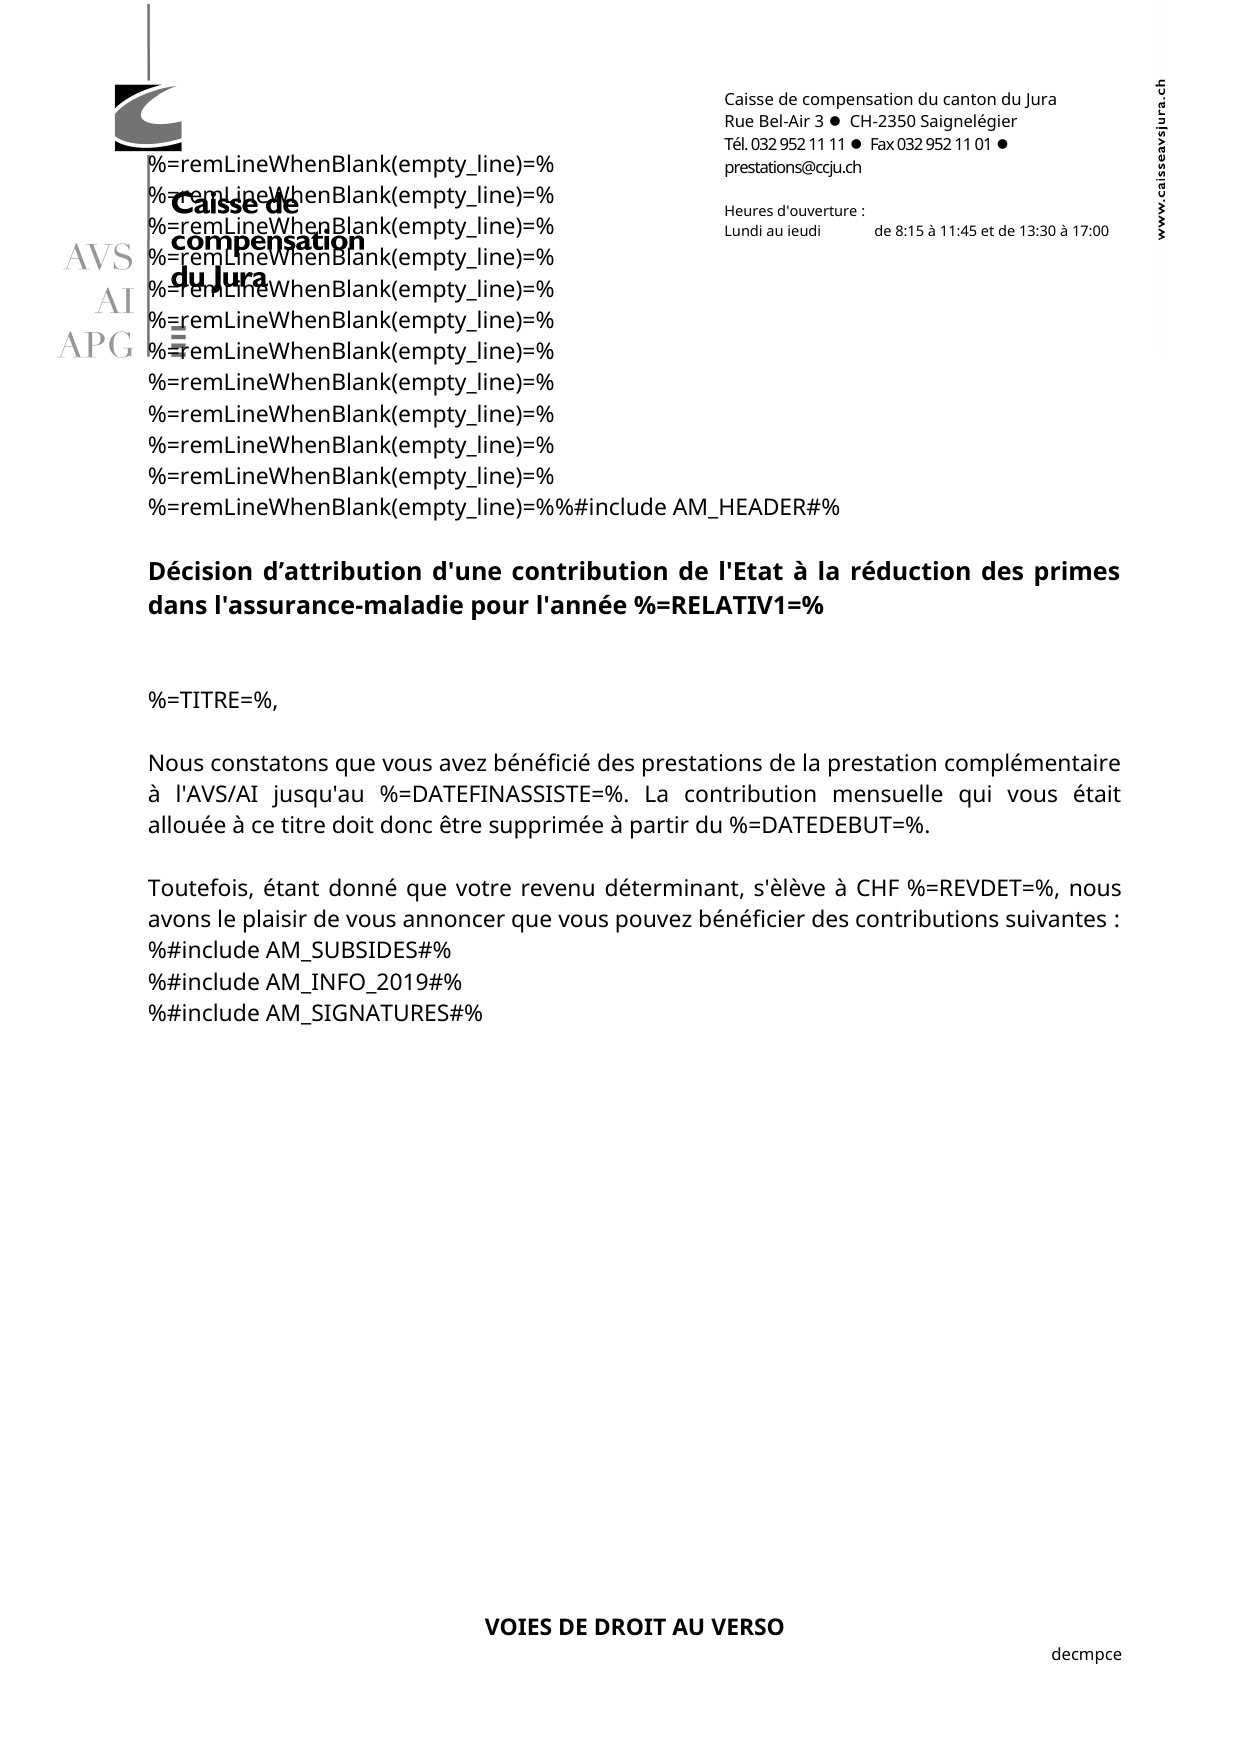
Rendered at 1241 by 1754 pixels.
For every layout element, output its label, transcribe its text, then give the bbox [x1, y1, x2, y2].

text %=remLineWhenBlank(empty_line)=% [366, 241, 1122, 273]
text %#include AM_INFO_2019#% [148, 966, 1122, 997]
text %#include AM_SUBSIDES#% [148, 934, 1122, 966]
picture [335, 351, 342, 357]
text %=remLineWhenBlank(empty_line)=% [366, 304, 1122, 335]
text %=remLineWhenBlank(empty_line)=% [366, 210, 683, 241]
text %=remLineWhenBlank(empty_line)=% [366, 273, 1122, 304]
picture [321, 348, 327, 358]
text %=remLineWhenBlank(empty_line)=%%#include AM_HEADER#% [148, 491, 1122, 523]
picture [214, 348, 220, 358]
text Nous constatons que vous avez bénéficié des prestations de la prestation complémentaire à l'AVS/AI jusqu'au %=DATEFINASSISTE=%. La contribution mensuelle qui vous était allouée à ce titre doit donc être supprimée à partir du %=DATEDEBUT=%. [148, 747, 1122, 841]
picture [206, 348, 212, 358]
text %=remLineWhenBlank(empty_line)=% [366, 148, 683, 179]
text %=remLineWhenBlank(empty_line)=% [148, 366, 1122, 398]
text %=remLineWhenBlank(empty_line)=% [148, 398, 1122, 429]
text Décision d’attribution d'une contribution de l'Etat à la réduction des primes dans l'assurance‑maladie pour l'année %=RELATIV1=% [148, 554, 1122, 622]
picture [245, 348, 251, 358]
text %=remLineWhenBlank(empty_line)=% [148, 429, 1122, 460]
text %#include AM_SIGNATURES#% [148, 997, 1122, 1028]
text %=remLineWhenBlank(empty_line)=% [366, 179, 683, 210]
picture [56, 1, 365, 358]
text %=remLineWhenBlank(empty_line)=% [148, 460, 1122, 491]
text %=remLineWhenBlank(empty_line)=% [148, 335, 1122, 366]
picture [335, 344, 342, 350]
picture [275, 346, 282, 358]
picture [294, 348, 300, 358]
picture [1155, 1, 1168, 358]
text %=TITRE=%, [148, 684, 1122, 716]
text Toutefois, étant donné que votre revenu déterminant, s'èlève à CHF %=REVDET=%, nous avons le plaisir de vous annoncer que vous pouvez bénéficier des contributions suivantes : [148, 872, 1122, 934]
